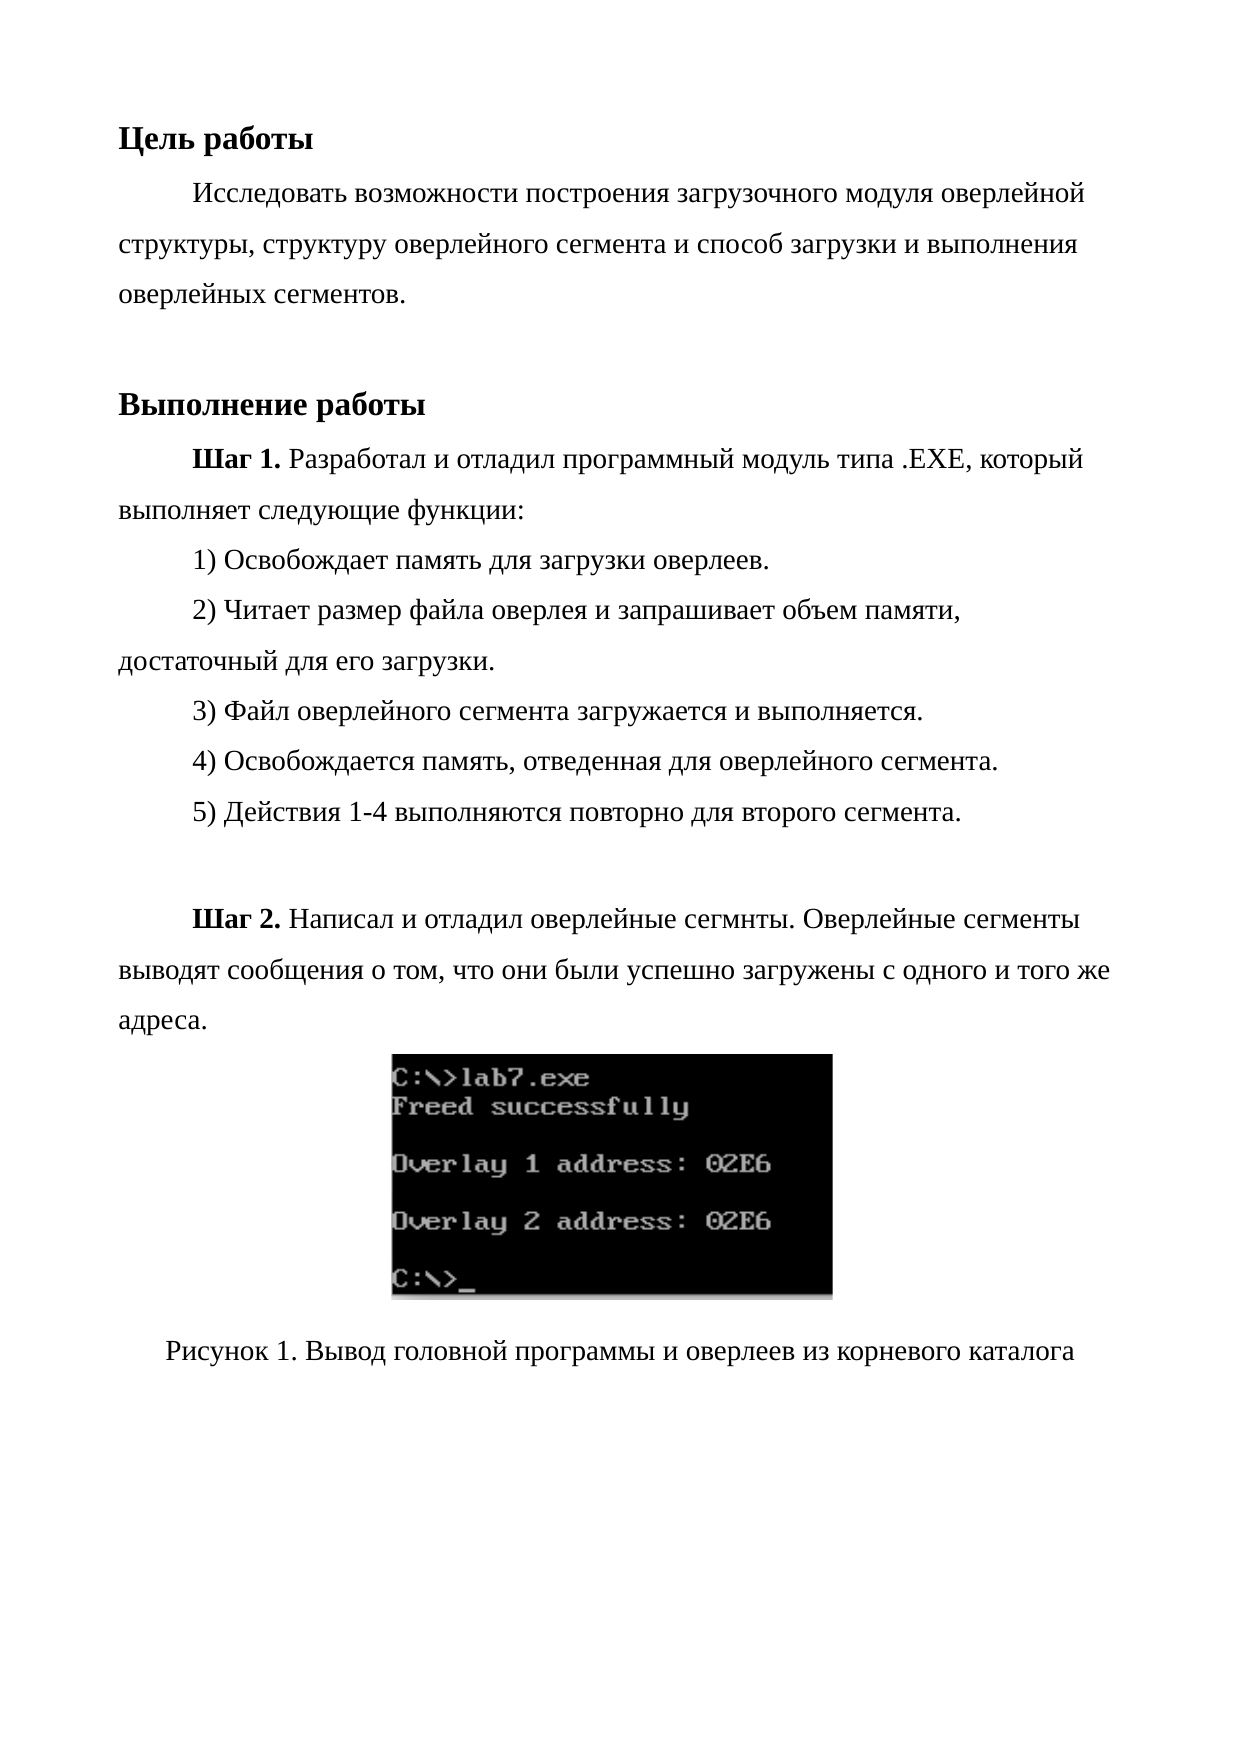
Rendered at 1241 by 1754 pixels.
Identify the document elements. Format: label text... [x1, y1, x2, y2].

text 2) Читает размер файла оверлея и запрашивает объем памяти, достаточный для его загрузки. [118, 592, 1122, 676]
text Шаг 1. Разработал и отладил программный модуль типа .EXE, который выполняет следующие функции: [118, 442, 1122, 525]
text 4) Освобождается память, отведенная для оверлейного сегмента. [118, 743, 1122, 777]
text 3) Файл оверлейного сегмента загружается и выполняется. [118, 693, 1122, 727]
picture [391, 1054, 833, 1300]
text 5) Действия 1-4 выполняются повторно для второго сегмента. [118, 794, 1122, 827]
text 1) Освобождает память для загрузки оверлеев. [118, 542, 1122, 576]
text Выполнение работы [118, 384, 1122, 422]
text Исследовать возможности построения загрузочного модуля оверлейной структуры, структуру оверлейного сегмента и способ загрузки и выполнения оверлейных сегментов. [118, 176, 1122, 310]
text Рисунок 1. Вывод головной программы и оверлеев из корневого каталога [118, 1333, 1122, 1366]
text Цель работы [118, 118, 1122, 156]
text Шаг 2. Написал и отладил оверлейные сегмнты. Оверлейные сегменты выводят сообщения о том, что они были успешно загружены с одного и того же адреса. [118, 902, 1122, 1036]
